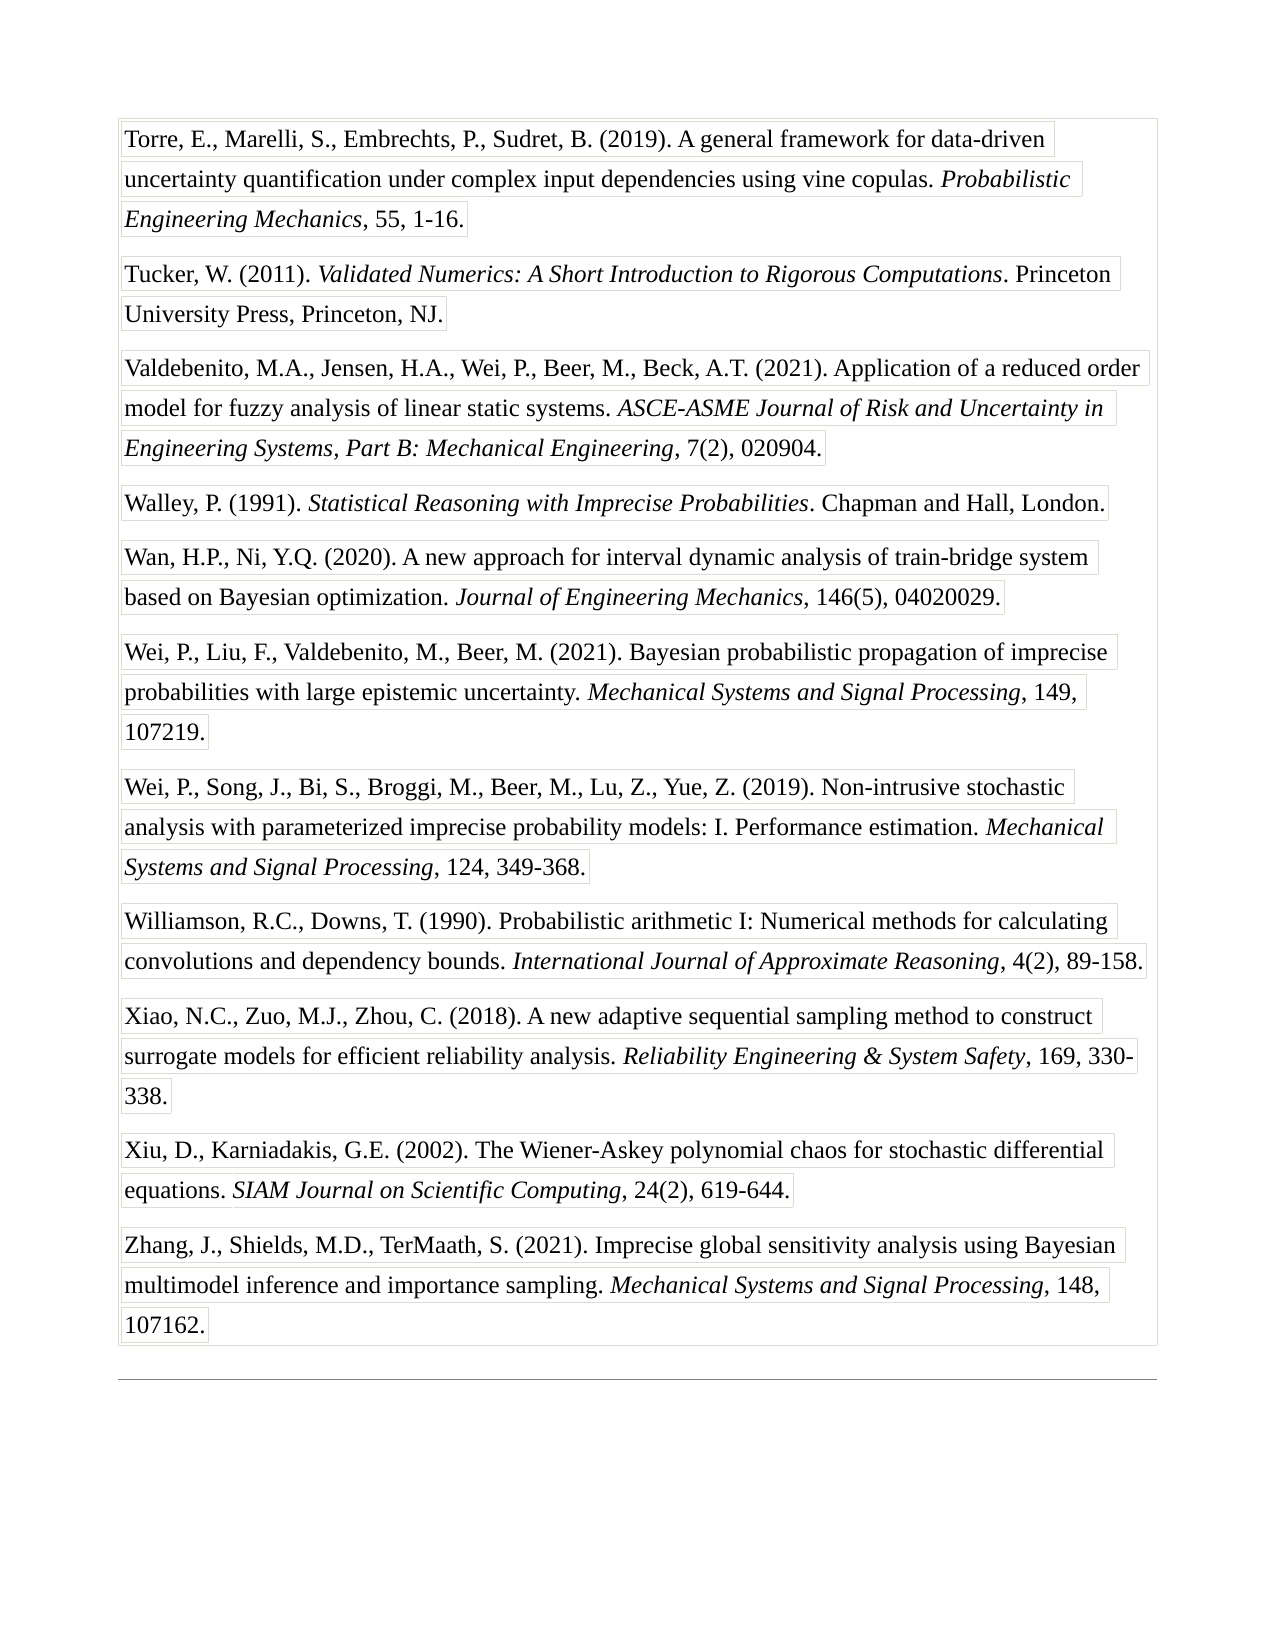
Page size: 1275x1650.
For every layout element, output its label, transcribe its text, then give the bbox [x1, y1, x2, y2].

text Xiu, D., Karniadakis, G.E. (2002). The Wiener-Askey polynomial chaos for stochastic differential equations. SIAM Journal on Scientific Computing, 24(2), 619-644. [119, 1129, 1157, 1207]
text Walley, P. (1991). Statistical Reasoning with Imprecise Probabilities. Chapman and Hall, London. [119, 482, 1157, 520]
text Wei, P., Song, J., Bi, S., Broggi, M., Beer, M., Lu, Z., Yue, Z. (2019). Non-intrusive stochastic analysis with parameterized imprecise probability models: I. Performance estimation. Mechanical Systems and Signal Processing, 124, 349-368. [119, 766, 1157, 883]
text Xiao, N.C., Zuo, M.J., Zhou, C. (2018). A new adaptive sequential sampling method to construct surrogate models for efficient reliability analysis. Reliability Engineering & System Safety, 169, 330-338. [119, 995, 1157, 1113]
text Zhang, J., Shields, M.D., TerMaath, S. (2021). Imprecise global sensitivity analysis using Bayesian multimodel inference and importance sampling. Mechanical Systems and Signal Processing, 148, 107162. [119, 1224, 1157, 1345]
text Wan, H.P., Ni, Y.Q. (2020). A new approach for interval dynamic analysis of train-bridge system based on Bayesian optimization. Journal of Engineering Mechanics, 146(5), 04020029. [119, 536, 1157, 614]
text Williamson, R.C., Downs, T. (1990). Probabilistic arithmetic I: Numerical methods for calculating convolutions and dependency bounds. International Journal of Approximate Reasoning, 4(2), 89-158. [119, 900, 1157, 978]
text Wei, P., Liu, F., Valdebenito, M., Beer, M. (2021). Bayesian probabilistic propagation of imprecise probabilities with large epistemic uncertainty. Mechanical Systems and Signal Processing, 149, 107219. [119, 631, 1157, 749]
text Valdebenito, M.A., Jensen, H.A., Wei, P., Beer, M., Beck, A.T. (2021). Application of a reduced order model for fuzzy analysis of linear static systems. ASCE-ASME Journal of Risk and Uncertainty in Engineering Systems, Part B: Mechanical Engineering, 7(2), 020904. [119, 347, 1157, 465]
text Tucker, W. (2011). Validated Numerics: A Short Introduction to Rigorous Computations. Princeton University Press, Princeton, NJ. [119, 253, 1157, 331]
text Torre, E., Marelli, S., Embrechts, P., Sudret, B. (2019). A general framework for data-driven uncertainty quantification under complex input dependencies using vine copulas. Probabilistic Engineering Mechanics, 55, 1-16. [119, 119, 1157, 236]
